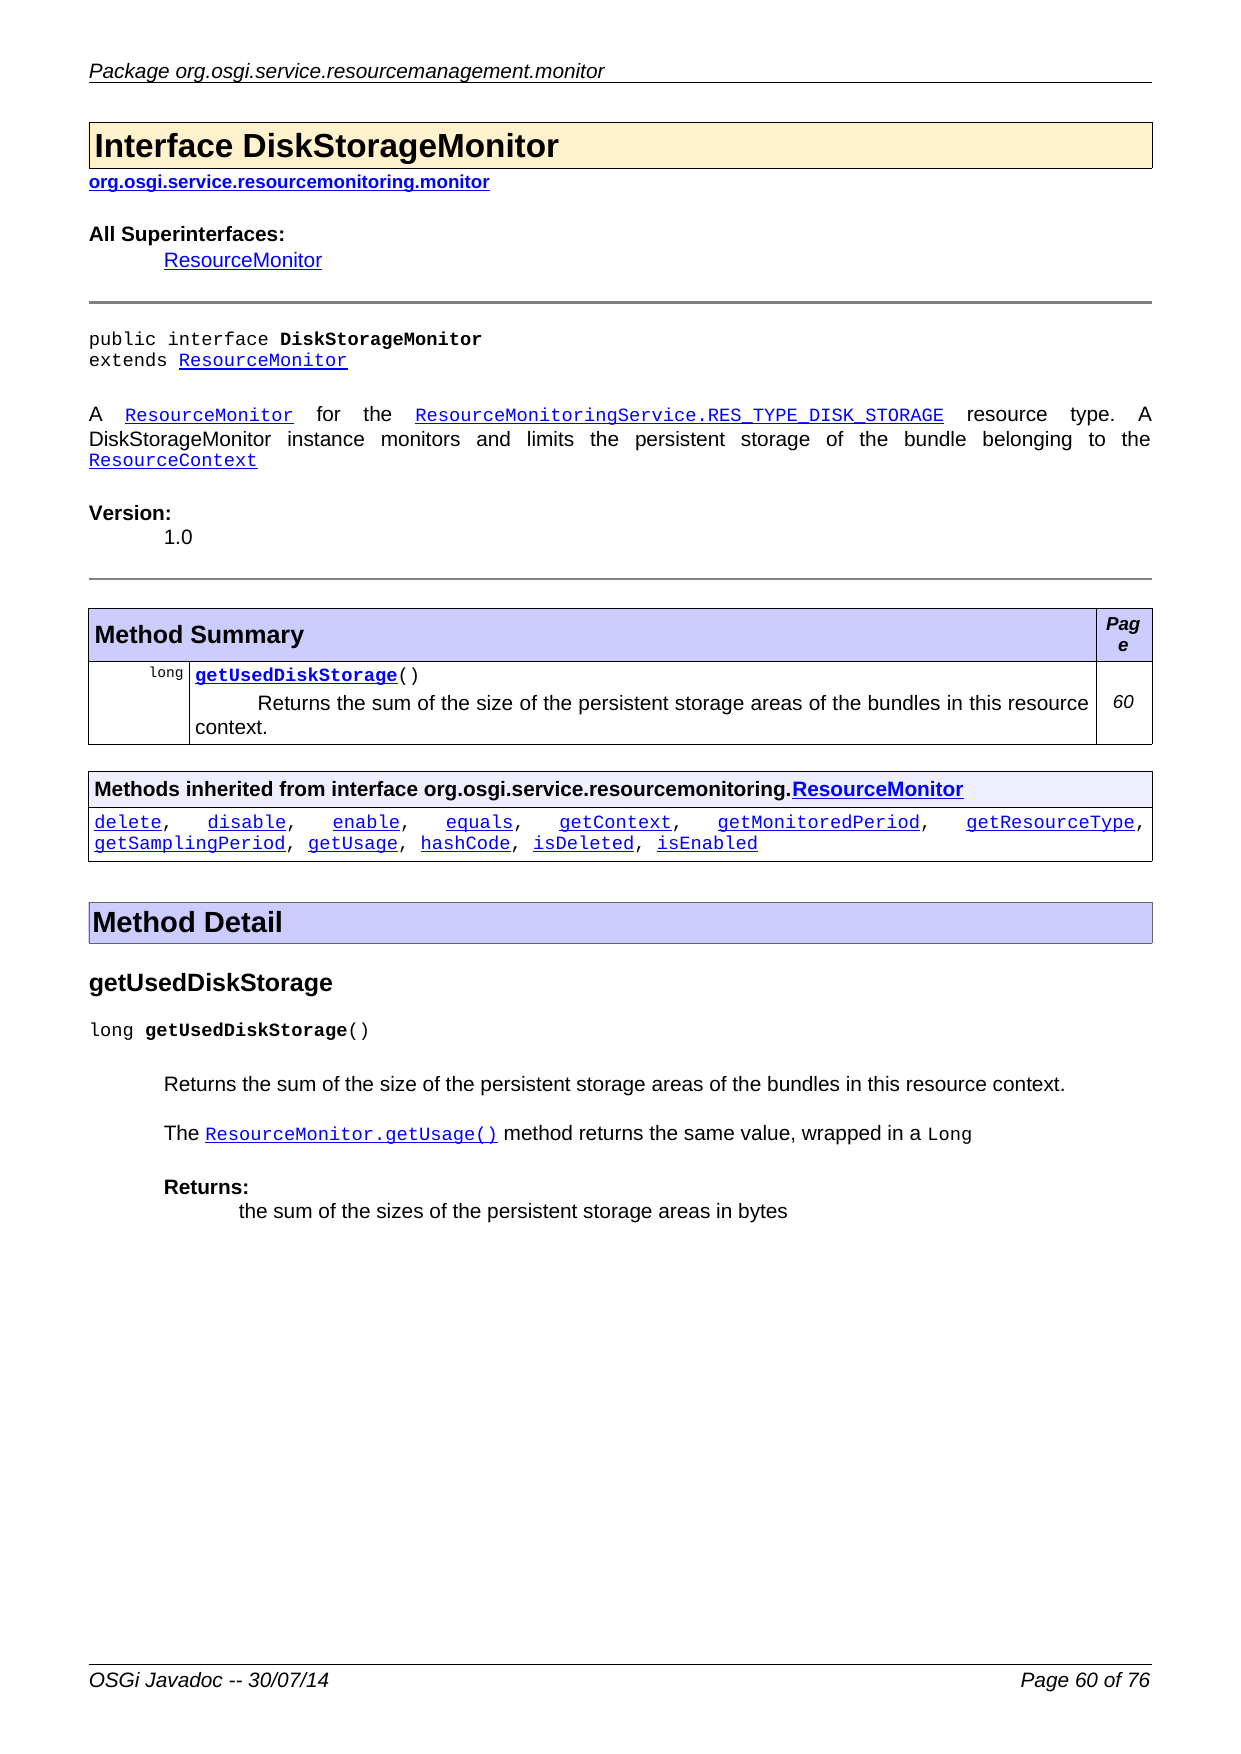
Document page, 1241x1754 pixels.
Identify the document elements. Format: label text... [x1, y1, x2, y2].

text extends ResourceMonitor [88, 351, 1152, 372]
subtitle Interface DiskStorageMonitor [90, 123, 1152, 168]
subtitle Method Detail [90, 903, 1152, 943]
table_header Page [1097, 609, 1152, 661]
text Version: [88, 501, 1152, 525]
text the sum of the sizes of the persistent storage areas in bytes [238, 1199, 1152, 1223]
table_header Method Summary [89, 609, 1096, 661]
table_cell 60 [1097, 662, 1152, 743]
text 1.0 [163, 525, 1152, 549]
subtitle getUsedDiskStorage [88, 968, 1152, 997]
table_cell getUsedDiskStorage() Returns the sum of the size of the persistent storage areas of the bundles in this resource context. [190, 662, 1096, 743]
text ResourceMonitor [163, 248, 1152, 272]
text org.osgi.service.resourcemonitoring.monitor [88, 171, 1152, 193]
table_cell long [89, 662, 189, 743]
table_cell delete, disable, enable, equals, getContext, getMonitoredPeriod, getResourceType, getSamplingPeriod, getUsage, hashCode, isDeleted, isEnabled [89, 808, 1152, 861]
text public interface DiskStorageMonitor [88, 330, 1152, 351]
text The ResourceMonitor.getUsage() method returns the same value, wrapped in a Long [163, 1120, 1152, 1146]
text A ResourceMonitor for the ResourceMonitoringService.RES_TYPE_DISK_STORAGE resource type. A DiskStorageMonitor instance monitors and limits the persistent storage of the bundle belonging to the ResourceContext [88, 401, 1152, 472]
table_header Methods inherited from interface org.osgi.service.resourcemonitoring.ResourceMonitor [89, 772, 1152, 807]
text Returns the sum of the size of the persistent storage areas of the bundles in this resource context. [163, 1071, 1152, 1095]
text Returns: [163, 1175, 1152, 1199]
subtitle All Superinterfaces: [88, 222, 1152, 246]
text long getUsedDiskStorage() [88, 1021, 1152, 1042]
